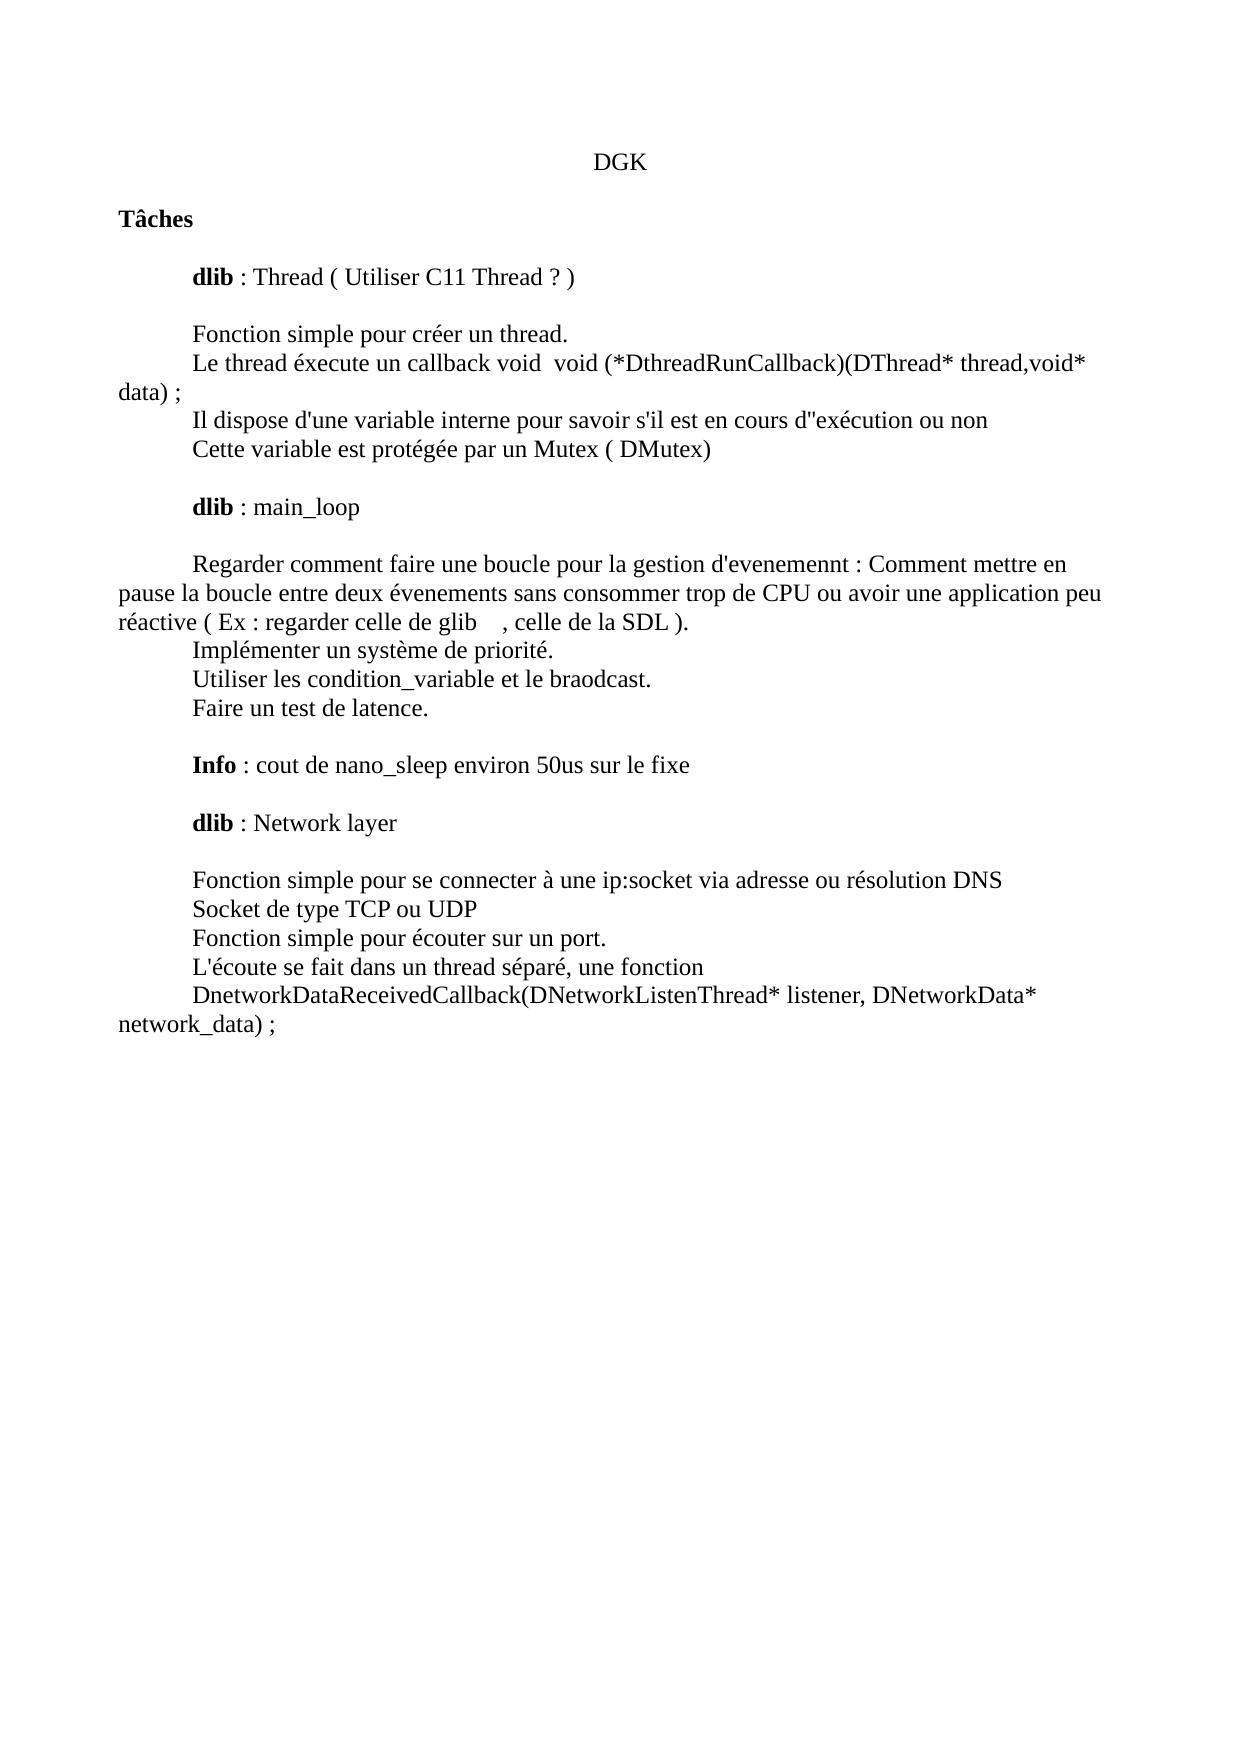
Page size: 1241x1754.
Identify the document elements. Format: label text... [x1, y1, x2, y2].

text Tâches [118, 204, 1122, 233]
text dlib : main_loop [118, 492, 1122, 521]
text Utiliser les condition_variable et le braodcast. [118, 664, 1122, 693]
text dlib : Thread ( Utiliser C11 Thread ? ) [118, 262, 1122, 291]
text Il dispose d'une variable interne pour savoir s'il est en cours d''exécution ou non [118, 406, 1122, 434]
text Regarder comment faire une boucle pour la gestion d'evenemennt : Comment mettre en pause la boucle entre deux évenements sans consommer trop de CPU ou avoir une application peu réactive ( Ex : regarder celle de glib , celle de la SDL ). [118, 549, 1122, 636]
text Cette variable est protégée par un Mutex ( DMutex) [118, 434, 1122, 463]
text Socket de type TCP ou UDP [118, 894, 1122, 923]
text Fonction simple pour créer un thread. [118, 319, 1122, 348]
text Le thread éxecute un callback void void (*DthreadRunCallback)(DThread* thread,void* data) ; [118, 348, 1122, 406]
text L'écoute se fait dans un thread séparé, une fonction DnetworkDataReceivedCallback(DNetworkListenThread* listener, DNetworkData* network_data) ; [118, 952, 1122, 1038]
text DGK [118, 147, 1122, 176]
text Implémenter un système de priorité. [118, 636, 1122, 664]
text dlib : Network layer [118, 808, 1122, 837]
text Info : cout de nano_sleep environ 50us sur le fixe [118, 751, 1122, 779]
text Faire un test de latence. [118, 693, 1122, 722]
text Fonction simple pour se connecter à une ip:socket via adresse ou résolution DNS [118, 866, 1122, 894]
text Fonction simple pour écouter sur un port. [118, 923, 1122, 952]
